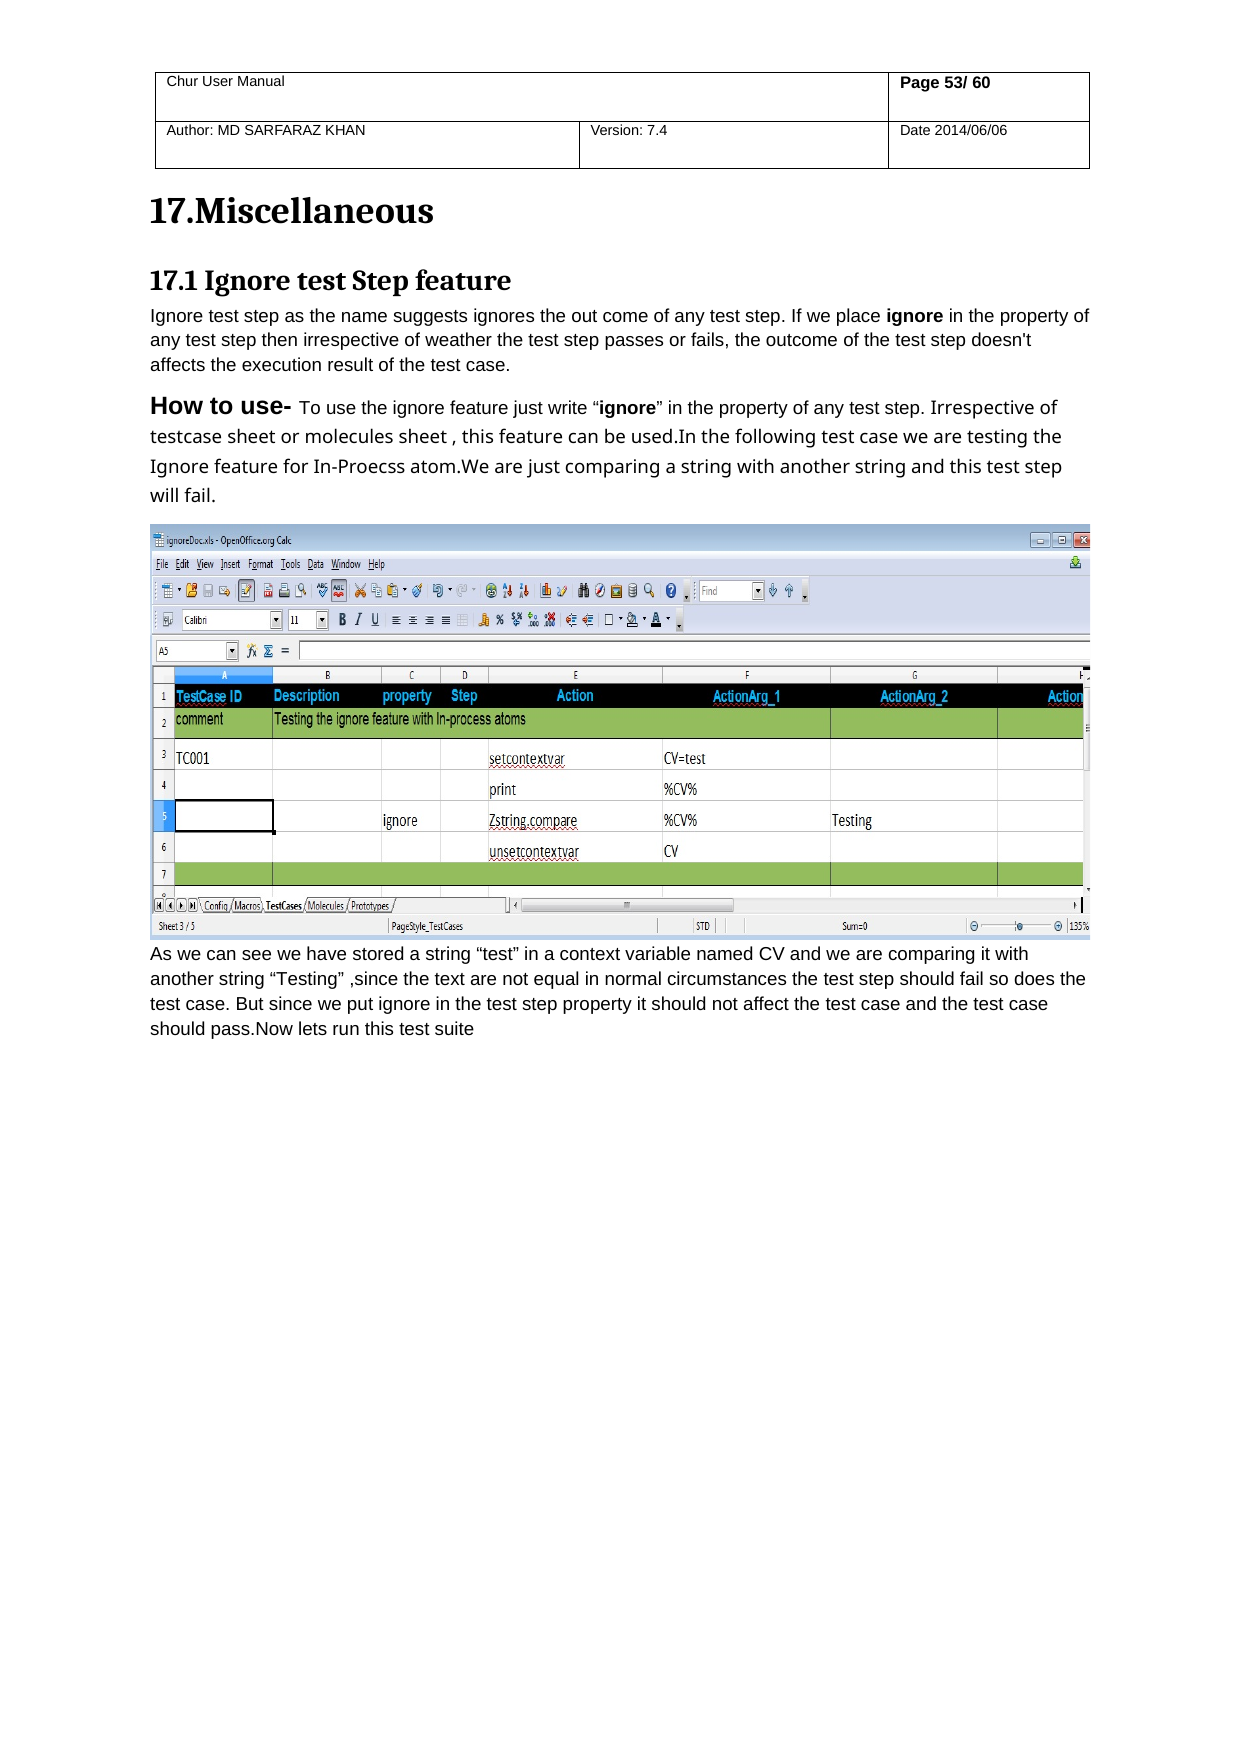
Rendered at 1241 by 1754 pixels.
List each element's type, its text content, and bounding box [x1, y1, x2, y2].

text How to use- To use the ignore feature just write “ignore” in the property of any test step. Irrespective of testcase sheet or molecules sheet , this feature can be used.In the following test case we are testing the Ignore feature for In-Proecss atom.We are just comparing a string with another string and this test step will fail. [150, 391, 1090, 508]
text Ignore test step as the name suggests ignores the out come of any test step. If we place ignore in the property of any test step then irrespective of weather the test step passes or fails, the outcome of the test step doesn't affects the execution result of the test case. [150, 304, 1090, 376]
picture [150, 524, 1091, 940]
subtitle 17.1 Ignore test Step feature [150, 264, 1090, 298]
subtitle 17.Miscellaneous [150, 190, 1090, 233]
text As we can see we have stored a string “test” in a context variable named CV and we are comparing it with another string “Testing” ,since the text are not equal in normal circumstances the test step should fail so does the test case. But since we put ignore in the test step property it should not affect the test case and the test case should pass.Now lets run this test suite [150, 940, 1090, 1039]
